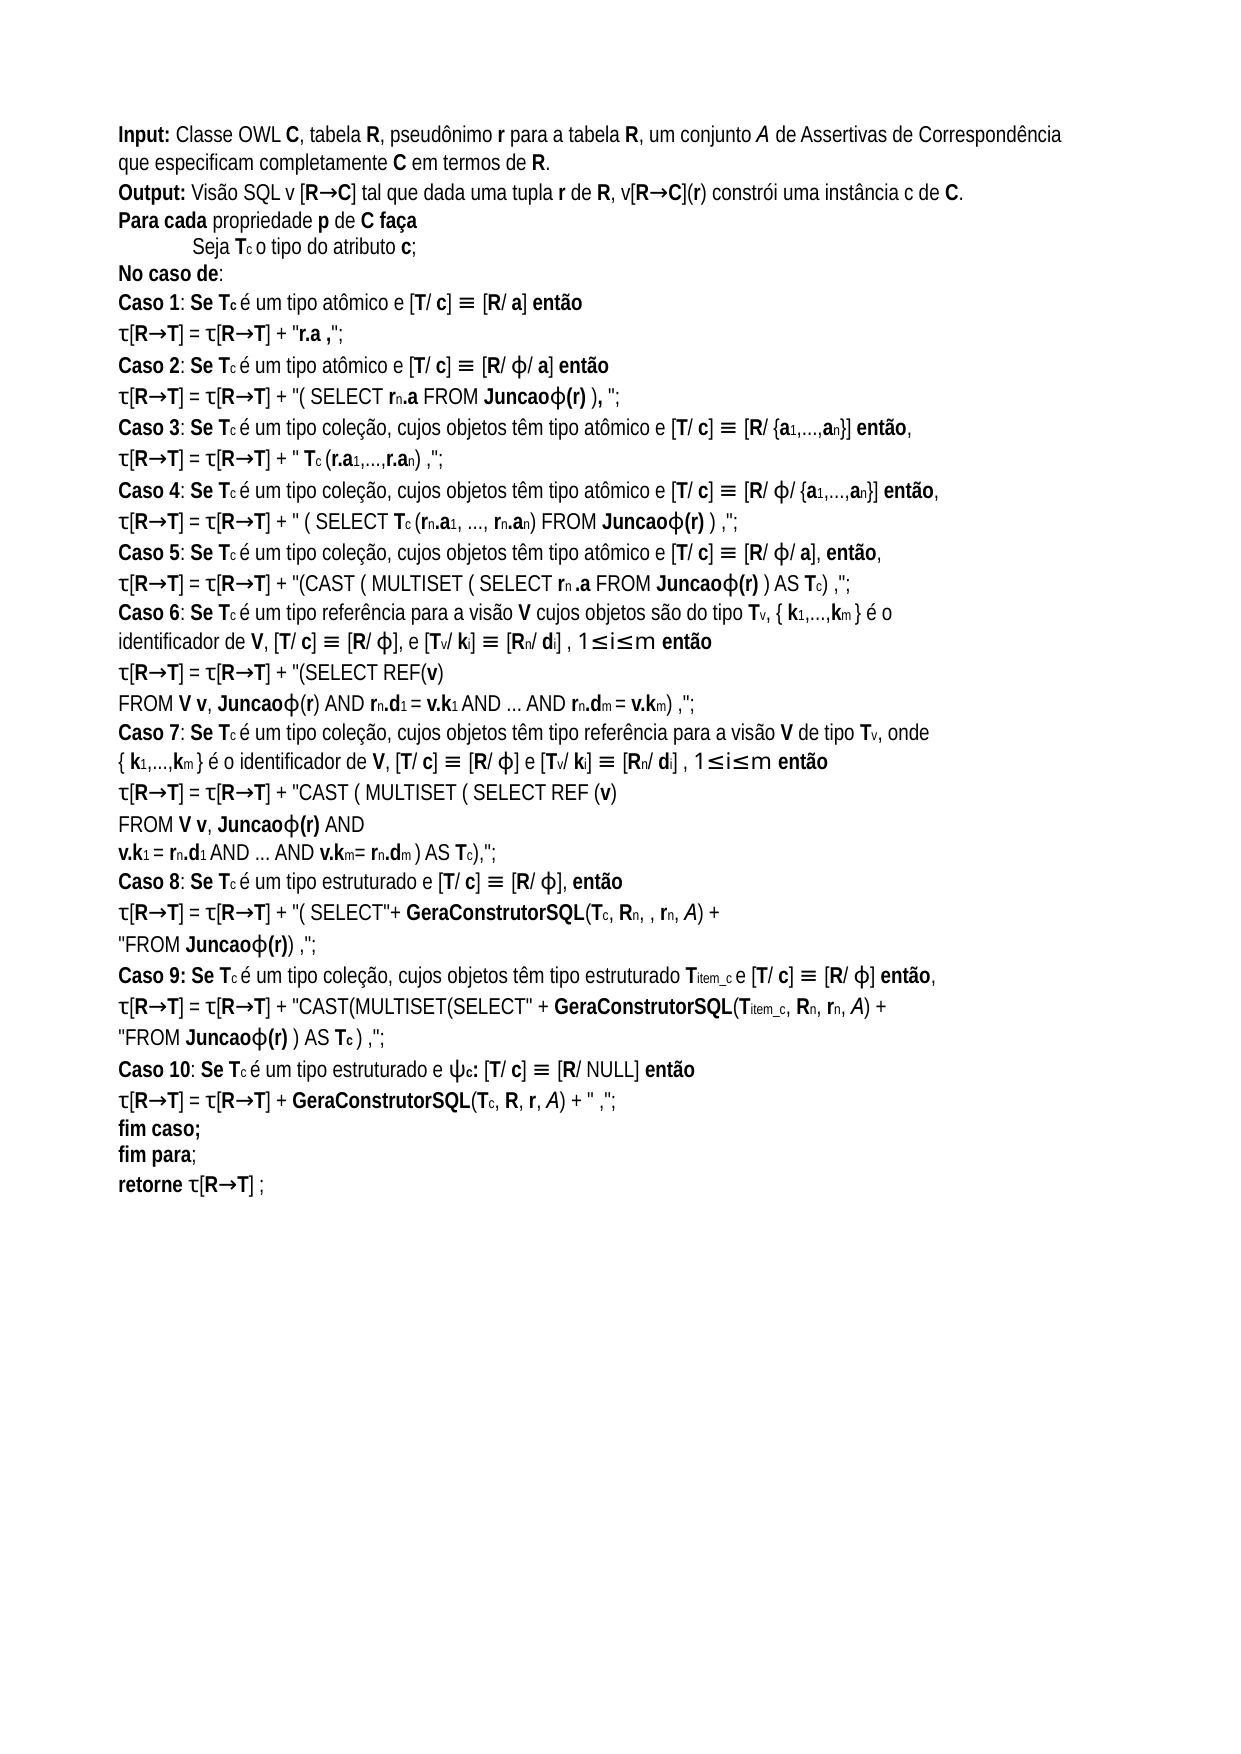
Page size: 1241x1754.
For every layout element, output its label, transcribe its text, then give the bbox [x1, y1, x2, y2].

text τ[R→T] = τ[R→T] + "(CAST ( MULTISET ( SELECT rn .a FROM Juncaoϕ(r) ) AS Tc) ,"; [118, 567, 1122, 598]
text τ[R→T] = τ[R→T] + "( SELECT rn.a FROM Juncaoϕ(r) ), "; [118, 380, 1122, 411]
text retorne τ[R→T] ; [118, 1168, 1122, 1199]
text Caso 5: Se Tc é um tipo coleção, cujos objetos têm tipo atômico e [T/ c] ≡ [R/ ϕ/ a], então, [118, 536, 1122, 567]
text τ[R→T] = τ[R→T] + "CAST ( MULTISET ( SELECT REF (v) [118, 776, 1122, 807]
text τ[R→T] = τ[R→T] + "CAST(MULTISET(SELECT" + GeraConstrutorSQL(Titem_c, Rn, rn, A) + [118, 990, 1122, 1021]
text τ[R→T] = τ[R→T] + "(SELECT REF(v) [118, 656, 1122, 687]
text Caso 7: Se Tc é um tipo coleção, cujos objetos têm tipo referência para a visão V de tipo Tv, onde [118, 719, 1122, 745]
text que especificam completamente C em termos de R. [118, 149, 1122, 176]
text τ[R→T] = τ[R→T] + " Tc (r.a1,...,r.an) ,"; [118, 442, 1122, 473]
text FROM V v, Juncaoϕ(r) AND rn.d1 = v.k1 AND ... AND rn.dm = v.km) ,"; [118, 687, 1122, 719]
text FROM V v, Juncaoϕ(r) AND [118, 807, 1122, 839]
text Seja Tc o tipo do atributo c; [118, 233, 1122, 260]
text Caso 6: Se Tc é um tipo referência para a visão V cujos objetos são do tipo Tv, { k1,...,km } é o [118, 598, 1122, 625]
text Caso 3: Se Tc é um tipo coleção, cujos objetos têm tipo atômico e [T/ c] ≡ [R/ {a1,...,an}] então, [118, 411, 1122, 442]
text τ[R→T] = τ[R→T] + " ( SELECT Tc (rn.a1, ..., rn.an) FROM Juncaoϕ(r) ) ,"; [118, 505, 1122, 536]
text "FROM Juncaoϕ(r) ) AS Tc ) ,"; [118, 1021, 1122, 1053]
text v.k1 = rn.d1 AND ... AND v.km= rn.dm ) AS Tc),"; [118, 839, 1122, 865]
text Caso 2: Se Tc é um tipo atômico e [T/ c] ≡ [R/ ϕ/ a] então [118, 348, 1122, 380]
text Caso 8: Se Tc é um tipo estruturado e [T/ c] ≡ [R/ ϕ], então [118, 865, 1122, 896]
text Caso 4: Se Tc é um tipo coleção, cujos objetos têm tipo atômico e [T/ c] ≡ [R/ ϕ/ {a1,...,an}] então, [118, 473, 1122, 505]
text Caso 9: Se Tc é um tipo coleção, cujos objetos têm tipo estruturado Titem_c e [T/ c] ≡ [R/ ϕ] então, [118, 959, 1122, 990]
text No caso de: [118, 260, 1122, 286]
text identificador de V, [T/ c] ≡ [R/ ϕ], e [Tv/ ki] ≡ [Rn/ di] , 1≤i≤m então [118, 625, 1122, 656]
text fim para; [118, 1141, 1122, 1168]
text τ[R→T] = τ[R→T] + "( SELECT"+ GeraConstrutorSQL(Tc, Rn, , rn, A) + [118, 896, 1122, 928]
text Input: Classe OWL C, tabela R, pseudônimo r para a tabela R, um conjunto A de Assertivas de Correspondência [118, 118, 1122, 149]
text { k1,...,km } é o identificador de V, [T/ c] ≡ [R/ ϕ] e [Tv/ ki] ≡ [Rn/ di] , 1≤i≤m então [118, 745, 1122, 776]
text Caso 1: Se Tc é um tipo atômico e [T/ c] ≡ [R/ a] então [118, 286, 1122, 317]
text τ[R→T] = τ[R→T] + GeraConstrutorSQL(Tc, R, r, A) + " ,"; [118, 1084, 1122, 1115]
text Caso 10: Se Tc é um tipo estruturado e ψc: [T/ c] ≡ [R/ NULL] então [118, 1053, 1122, 1084]
text "FROM Juncaoϕ(r)) ,"; [118, 928, 1122, 959]
text τ[R→T] = τ[R→T] + "r.a ,"; [118, 317, 1122, 348]
text Para cada propriedade p de C faça [118, 207, 1122, 233]
text Output: Visão SQL v [R→C] tal que dada uma tupla r de R, v[R→C](r) constrói uma instância c de C. [118, 176, 1122, 207]
text fim caso; [118, 1115, 1122, 1141]
